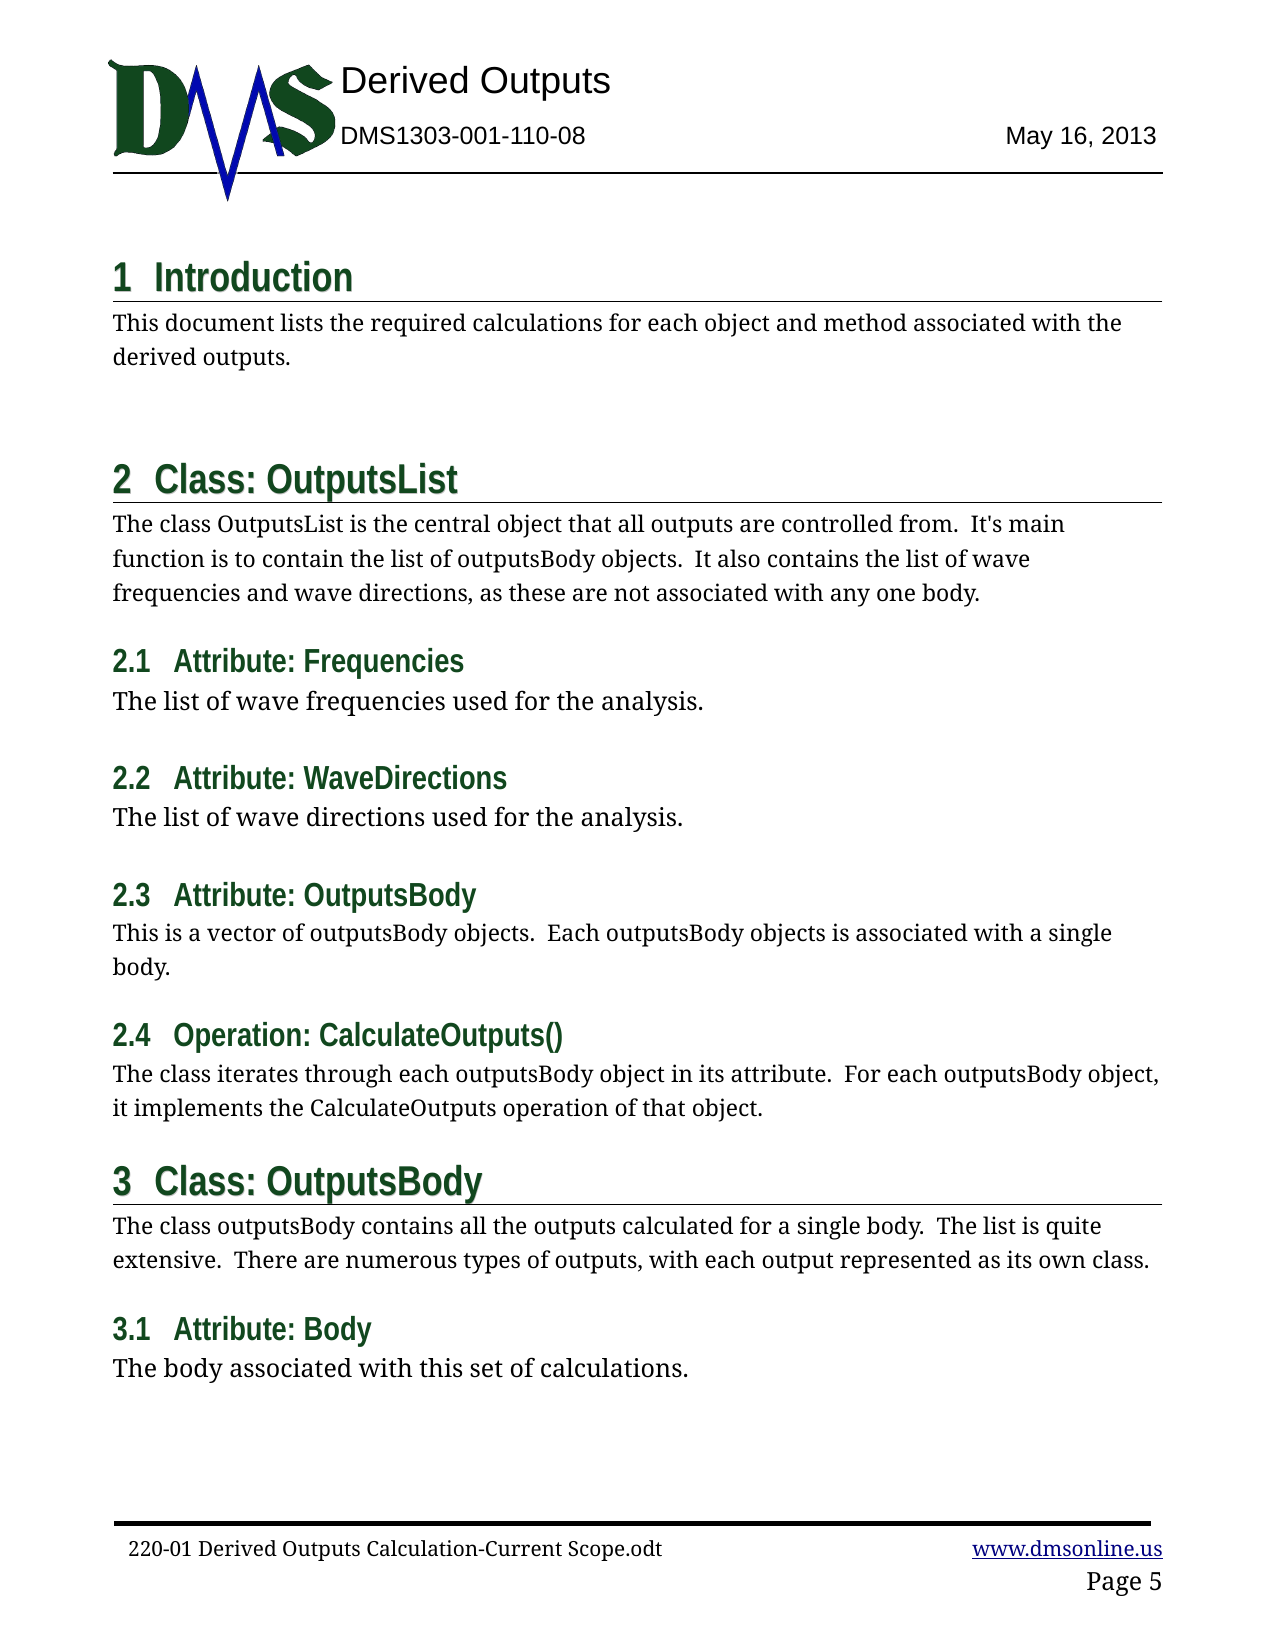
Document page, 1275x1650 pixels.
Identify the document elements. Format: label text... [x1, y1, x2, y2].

subtitle Attribute: outputsBody [112, 875, 1162, 913]
text The list of wave directions used for the analysis. [112, 800, 1162, 834]
subtitle Class: OutputsList [112, 454, 1162, 503]
text The class outputsBody contains all the outputs calculated for a single body. The list is quite extensive. There are numerous types of outputs, with each output represented as its own class. [112, 1210, 1162, 1276]
subtitle Introduction [112, 253, 1162, 302]
subtitle Operation: CalculateOutputs() [112, 1016, 1162, 1054]
text The class iterates through each outputsBody object in its attribute. For each outputsBody object, it implements the CalculateOutputs operation of that object. [112, 1058, 1162, 1123]
subtitle Attribute: Frequencies [112, 641, 1162, 679]
picture [105, 56, 338, 204]
text The body associated with this set of calculations. [112, 1351, 1162, 1385]
text The list of wave frequencies used for the analysis. [112, 683, 1162, 717]
subtitle Attribute: waveDirections [112, 758, 1162, 796]
text This document lists the required calculations for each object and method associated with the derived outputs. [112, 306, 1162, 372]
text This is a vector of outputsBody objects. Each outputsBody objects is associated with a single body. [112, 917, 1162, 983]
subtitle Class: OutputsBody [112, 1156, 1162, 1205]
subtitle Attribute: Body [112, 1309, 1162, 1347]
text The class OutputsList is the central object that all outputs are controlled from. It's main function is to contain the list of outputsBody objects. It also contains the list of wave frequencies and wave directions, as these are not associated with any one body. [112, 508, 1162, 608]
